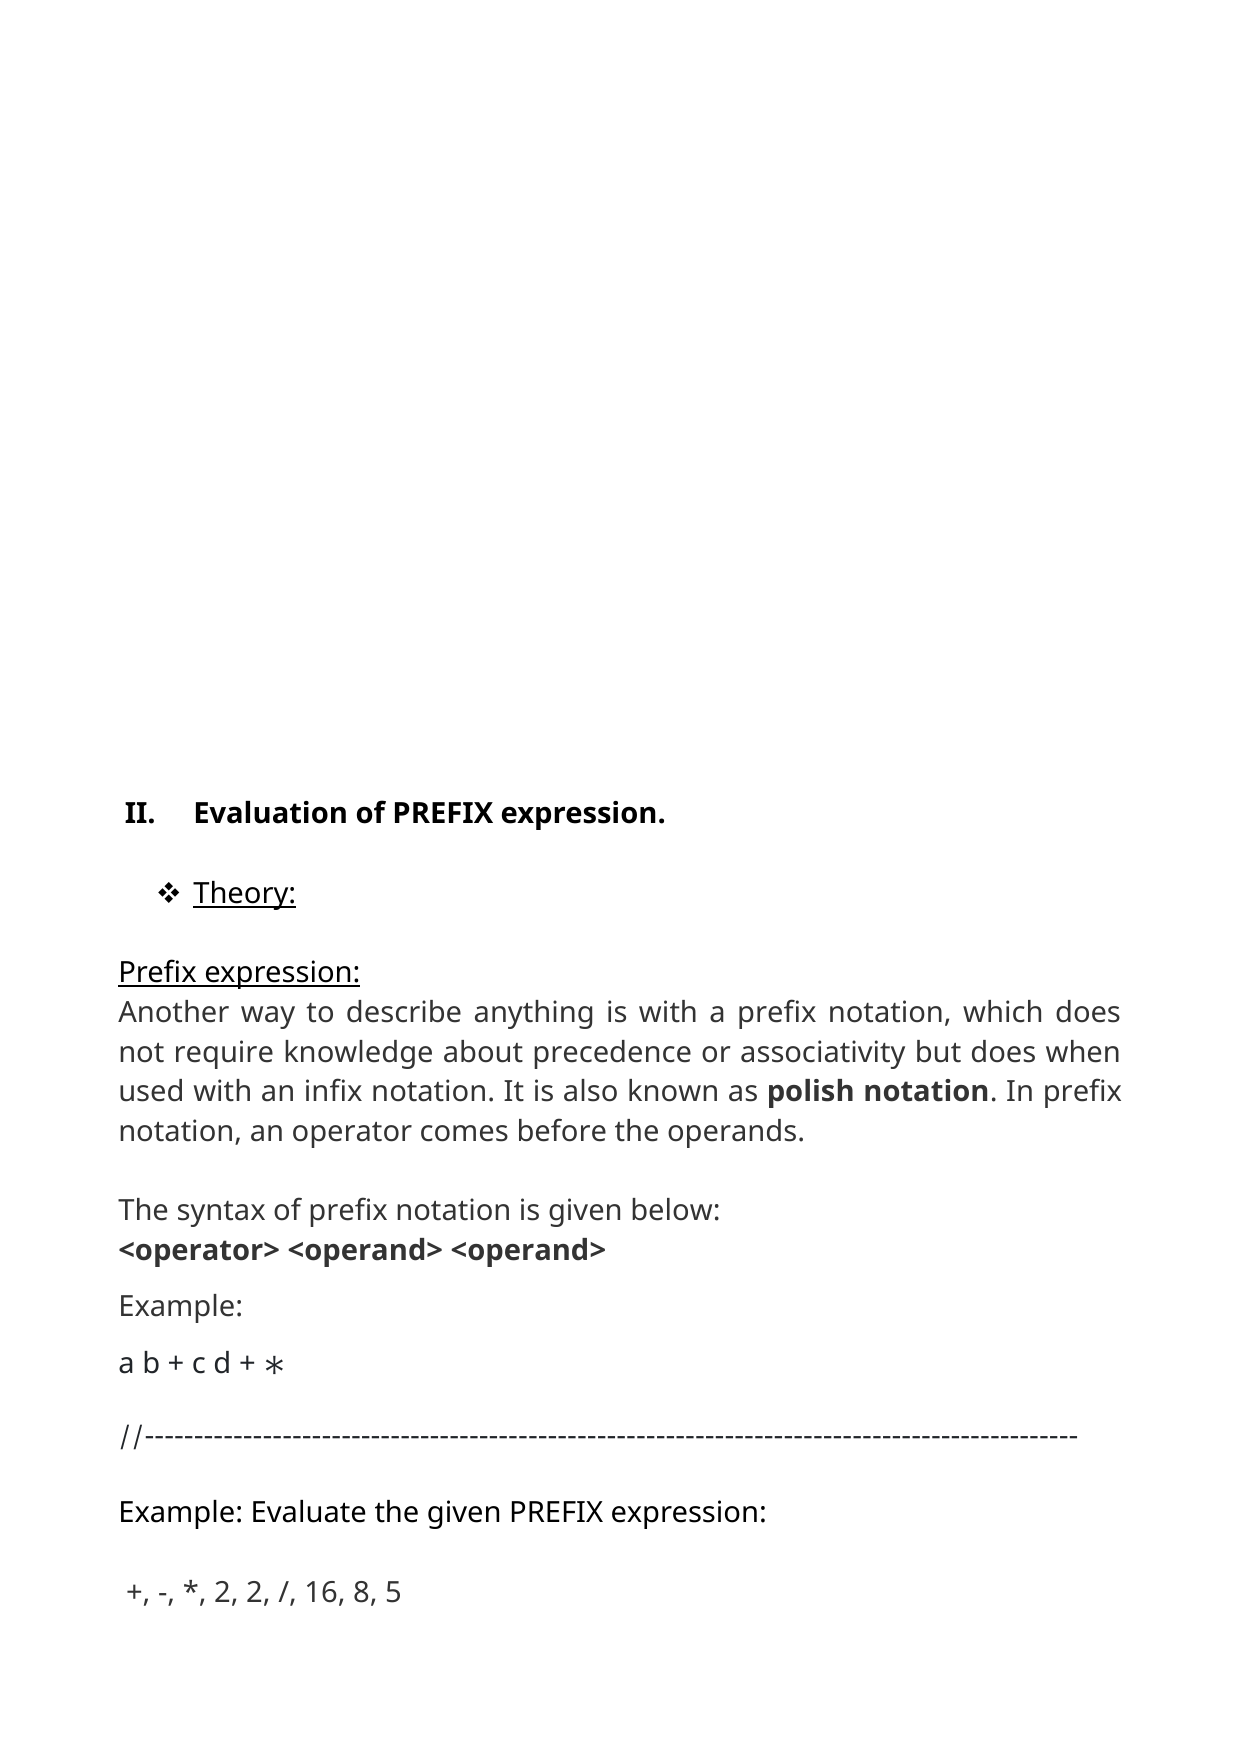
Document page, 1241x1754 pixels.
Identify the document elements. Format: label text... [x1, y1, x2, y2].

text Prefix expression: [118, 952, 1122, 991]
text Example: [118, 1286, 1122, 1325]
text //----------------------------------------------------------------------------------------------- [118, 1417, 1122, 1452]
text <operator> <operand> <operand> [118, 1229, 1122, 1269]
list Evaluation of PREFIX expression. [156, 793, 1122, 832]
text Another way to describe anything is with a prefix notation, which does not require knowledge about precedence or associativity but does when used with an infix notation. It is also known as polish notation. In prefix notation, an operator comes before the operands. [118, 991, 1122, 1150]
text a b + c d + ∗ [118, 1342, 1122, 1382]
text The syntax of prefix notation is given below: [118, 1190, 1122, 1229]
list Theory: [156, 872, 1122, 912]
text +, -, *, 2, 2, /, 16, 8, 5 [118, 1571, 1122, 1611]
text Example: Evaluate the given PREFIX expression: [118, 1491, 1122, 1531]
